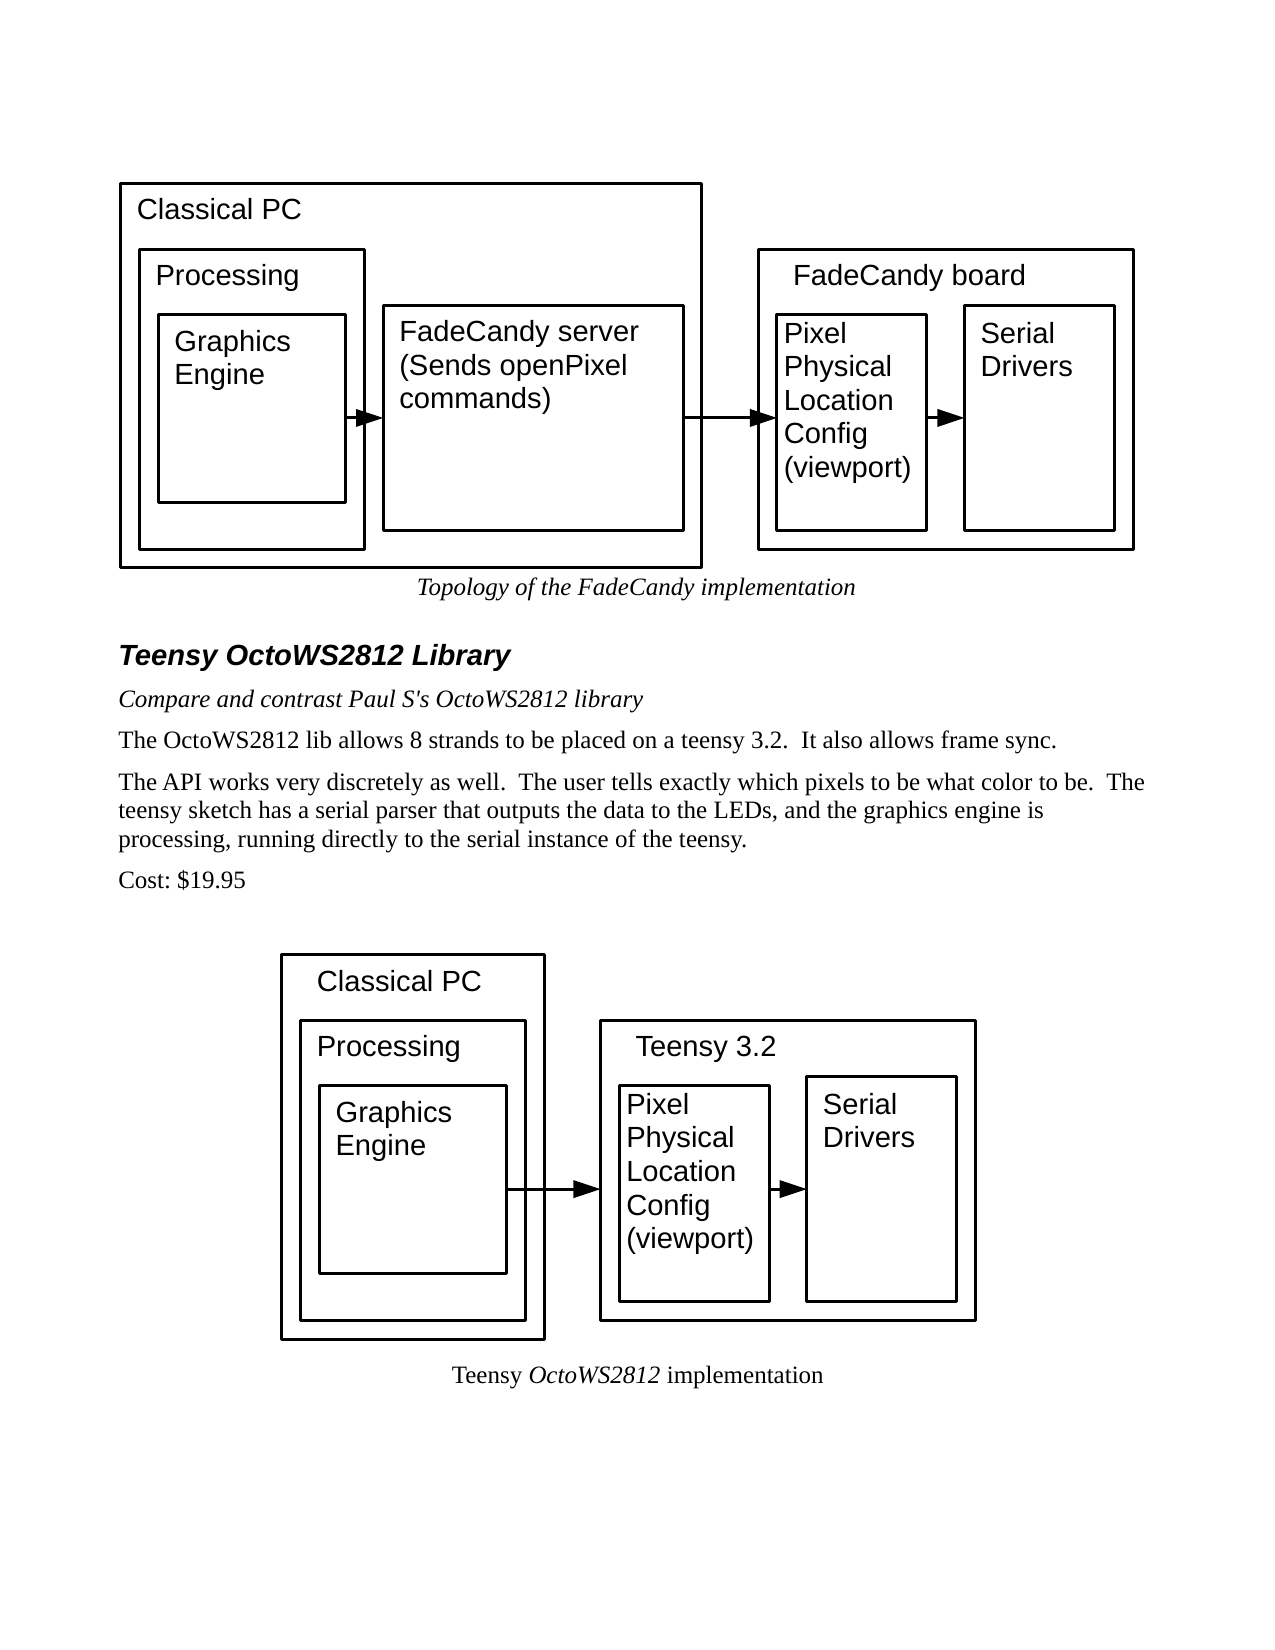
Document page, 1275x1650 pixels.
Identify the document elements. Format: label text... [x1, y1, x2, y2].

text Compare and contrast Paul S's OctoWS2812 library [118, 684, 1157, 713]
text The OctoWS2812 lib allows 8 strands to be placed on a teensy 3.2. It also allows frame sync. [118, 725, 1157, 754]
text Teensy OctoWS2812 implementation [118, 1360, 1157, 1389]
text Cost: $19.95 [118, 865, 1157, 894]
text The API works very discretely as well. The user tells exactly which pixels to be what color to be. The teensy sketch has a serial parser that outputs the data to the LEDs, and the graphics engine is processing, running directly to the serial instance of the teensy. [118, 767, 1157, 853]
text Topology of the FadeCandy implementation [118, 572, 1157, 601]
subtitle Teensy OctoWS2812 Library [118, 638, 1157, 672]
